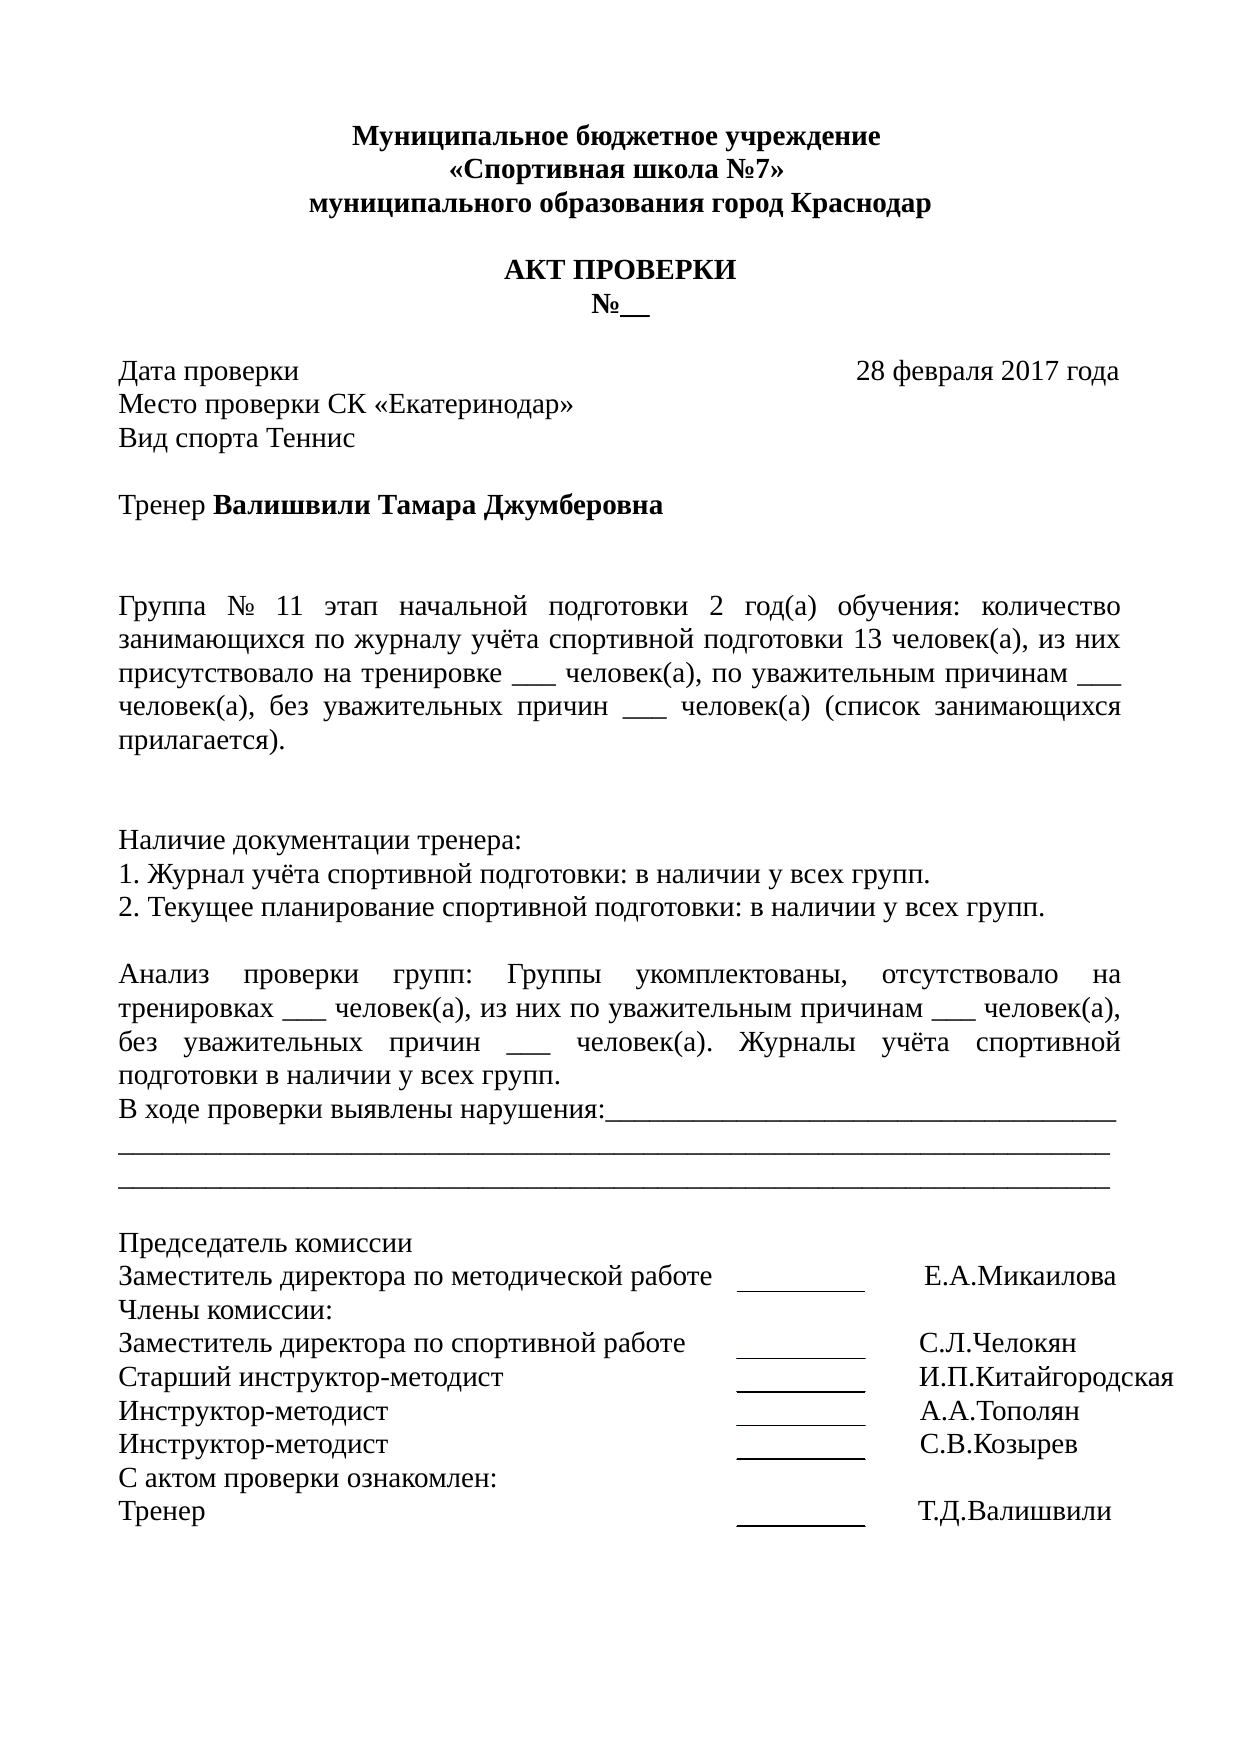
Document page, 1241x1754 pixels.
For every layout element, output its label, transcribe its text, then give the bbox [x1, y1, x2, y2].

text Члены комиссии: [118, 1292, 1181, 1326]
text 1. Журнал учёта спортивной подготовки: в наличии у всех групп. [118, 856, 1122, 889]
text АКТ ПРОВЕРКИ [118, 252, 1122, 286]
text ____________________________________________________________________ [118, 1124, 1122, 1158]
text Группа № 11 этап начальной подготовки 2 год(а) обучения: количество занимающихся по журналу учёта спортивной подготовки 13 человек(а), из них присутствовало на тренировке ___ человек(а), по уважительным причинам ___ человек(а), без уважительных причин ___ человек(а) (список занимающихся прилагается). [118, 588, 1122, 755]
text Заместитель директора по спортивной работе С.Л.Челокян [118, 1326, 1181, 1359]
text 2. Текущее планирование спортивной подготовки: в наличии у всех групп. [118, 889, 1122, 923]
text №__ [118, 286, 1122, 319]
text Наличие документации тренера: [118, 822, 1122, 856]
text Инструктор-методист А.А.Тополян [118, 1393, 1181, 1426]
text Инструктор-методист С.В.Козырев [118, 1426, 1181, 1460]
text Место проверки СК «Екатеринодар» [118, 386, 1122, 420]
text Анализ проверки групп: Группы укомплектованы, отсутствовало на тренировках ___ человек(а), из них по уважительным причинам ___ человек(а), без уважительных причин ___ человек(а). Журналы учёта спортивной подготовки в наличии у всех групп. [118, 957, 1122, 1091]
text Тренер Т.Д.Валишвили [118, 1493, 1181, 1527]
text Тренер Валишвили Тамара Джумберовна [118, 487, 1122, 521]
text ____________________________________________________________________ [118, 1158, 1122, 1191]
text Заместитель директора по методической работе Е.А.Микаилова [118, 1258, 1181, 1292]
text В ходе проверки выявлены нарушения:___________________________________ [118, 1091, 1122, 1124]
text С актом проверки ознакомлен: [118, 1460, 1181, 1493]
text Муниципальное бюджетное учреждение «Спортивная школа №7» муниципального образования город Краснодар [118, 118, 1122, 219]
text Дата проверки 28 февраля 2017 года [118, 353, 1122, 386]
text Старший инструктор-методист И.П.Китайгородская [118, 1359, 1181, 1393]
text Председатель комиссии [118, 1225, 1122, 1258]
text Вид спорта Теннис [118, 420, 1122, 453]
